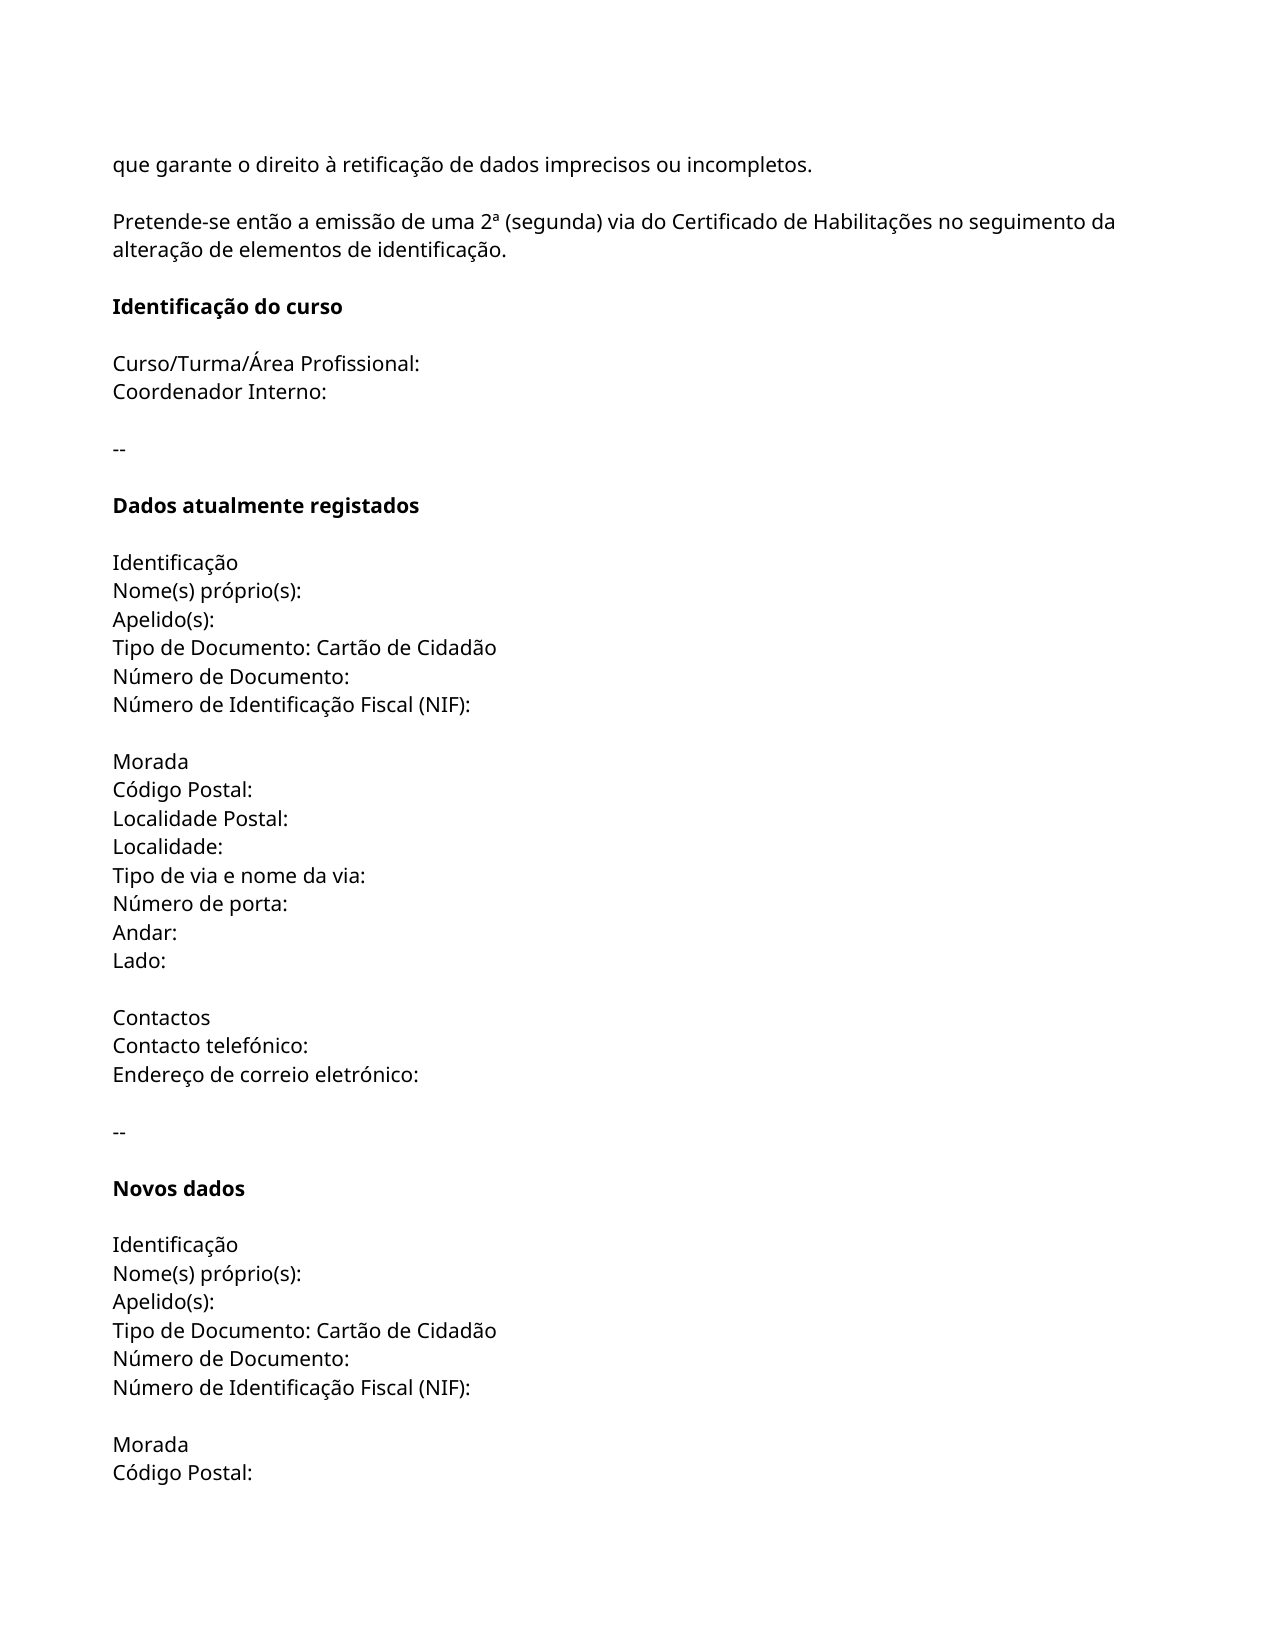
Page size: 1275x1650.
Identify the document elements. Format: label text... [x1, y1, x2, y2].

table_cell que garante o direito à retificação de dados imprecisos ou incompletos. Pretende-se então a emissão de uma 2ª (segunda) via do Certificado de Habilitações no seguimento da alteração de elementos de identificação. Identificação do curso Curso/Turma/Área Profissional: Coordenador Interno: -- Dados atualmente registados Identificação Nome(s) próprio(s): Apelido(s): Tipo de Documento: Cartão de Cidadão Número de Documento: Número de Identificação Fiscal (NIF): Morada Código Postal: Localidade Postal: Localidade: Tipo de via e nome da via: Número de porta: Andar: Lado: Contactos Contacto telefónico: Endereço de correio eletrónico: -- Novos dados Identificação Nome(s) próprio(s): Apelido(s): Tipo de Documento: Cartão de Cidadão Número de Documento: Número de Identificação Fiscal (NIF): Morada Código Postal: [113, 150, 1162, 1487]
